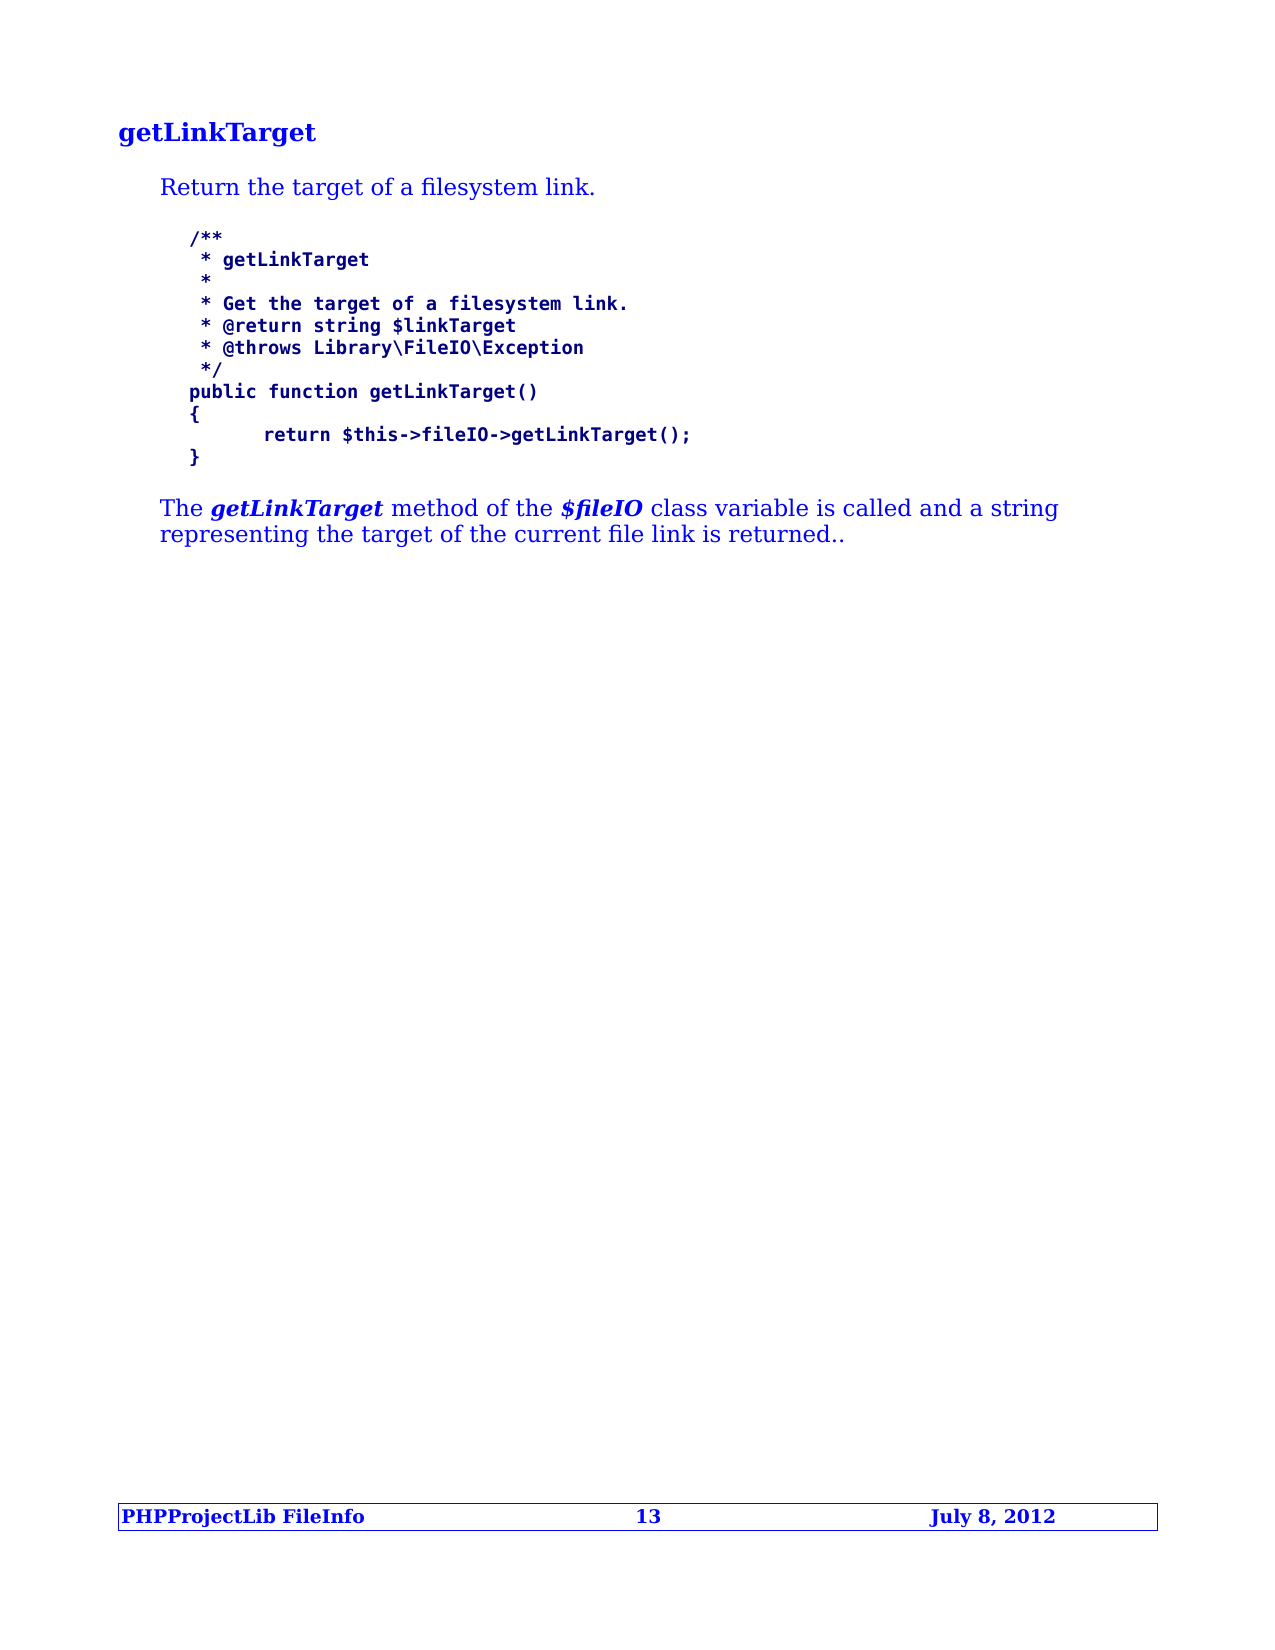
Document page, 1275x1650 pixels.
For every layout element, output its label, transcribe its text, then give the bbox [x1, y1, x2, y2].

list } [189, 446, 1157, 468]
list */ [189, 359, 1157, 381]
list * @throws Library\FileIO\Exception [189, 337, 1157, 359]
list * Get the target of a filesystem link. [189, 293, 1157, 315]
list * [189, 271, 1157, 293]
list return $this->fileIO->getLinkTarget(); [189, 424, 1157, 446]
list public function getLinkTarget() [189, 381, 1157, 402]
text The getLinkTarget method of the $fileIO class variable is called and a string representing the target of the current file link is returned.. [159, 495, 1157, 548]
title getLinkTarget [118, 118, 1157, 147]
list { [189, 402, 1157, 424]
list /** [189, 227, 1157, 249]
list * getLinkTarget [189, 249, 1157, 271]
text Return the target of a filesystem link. [159, 174, 1157, 201]
list * @return string $linkTarget [189, 315, 1157, 337]
